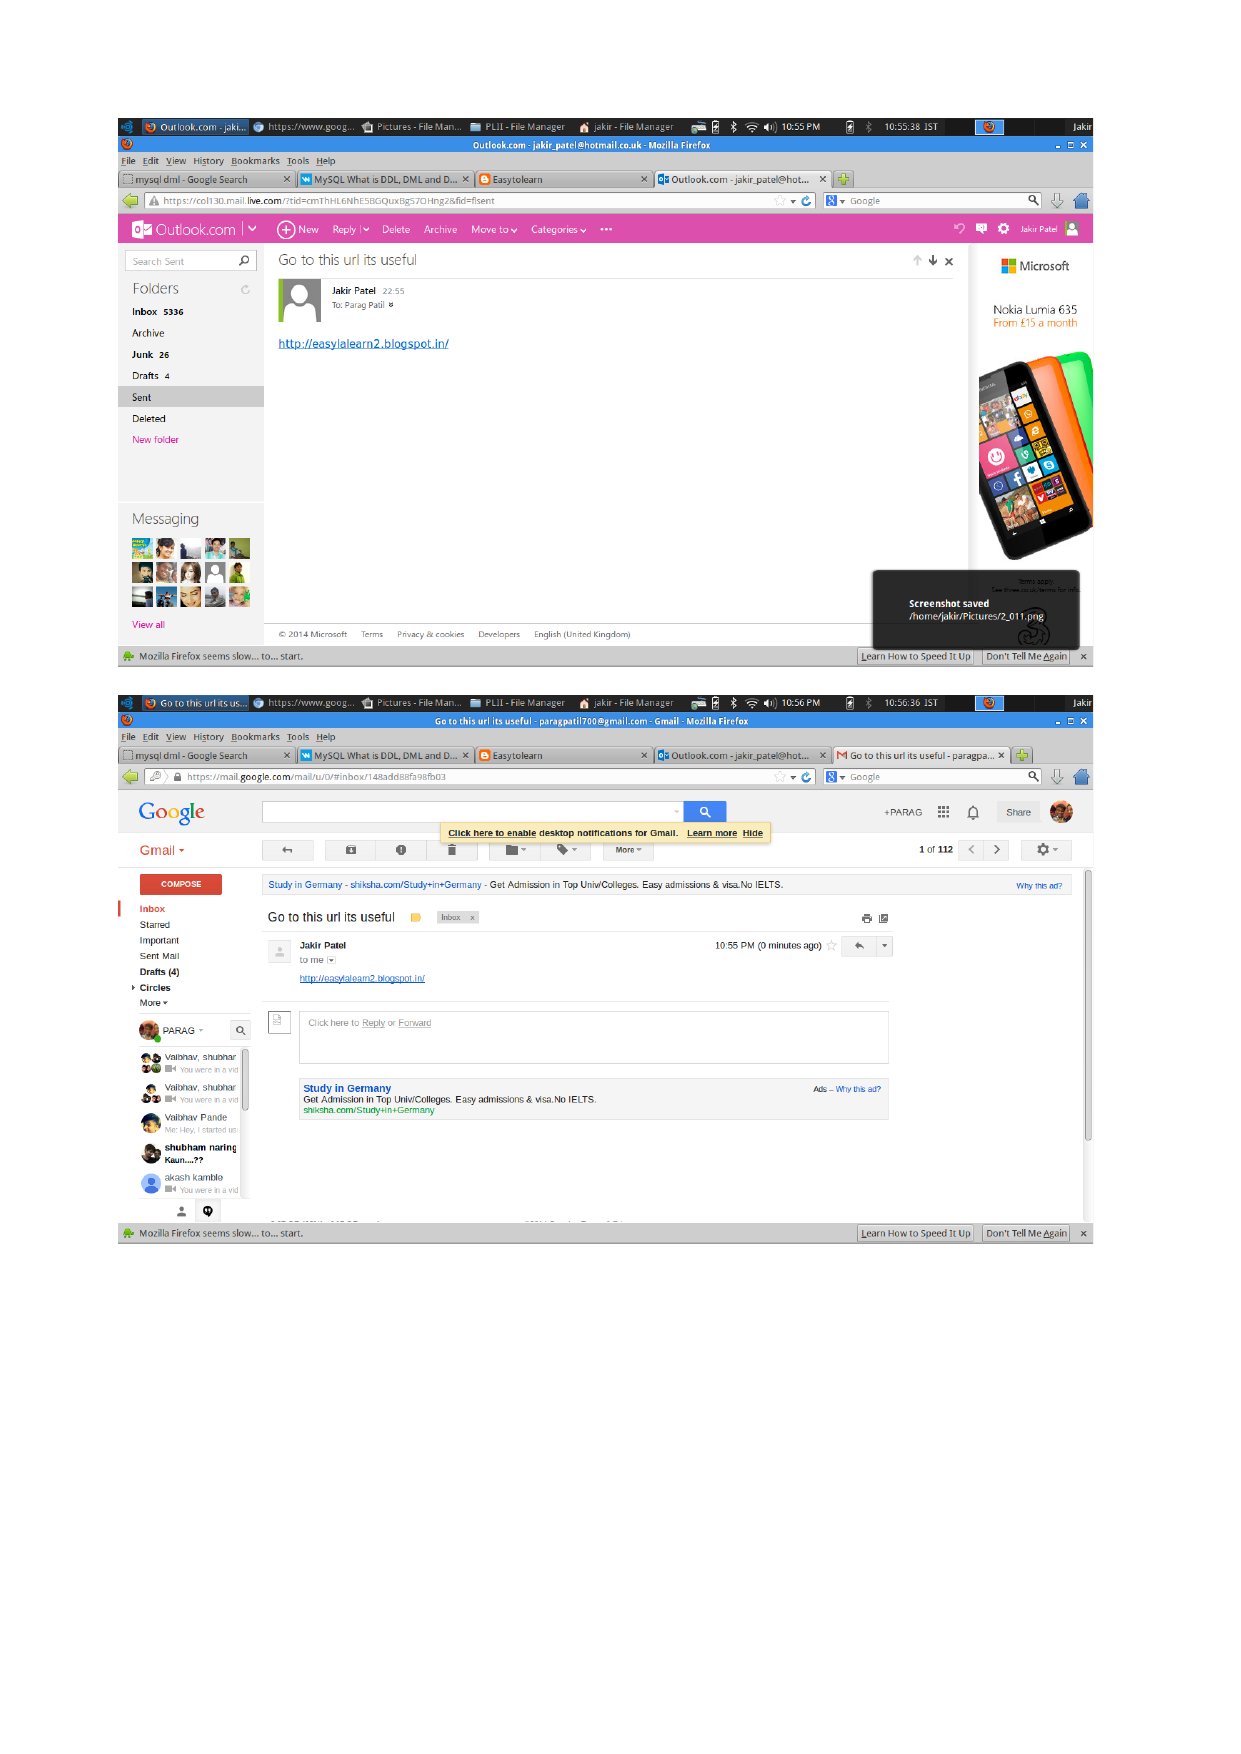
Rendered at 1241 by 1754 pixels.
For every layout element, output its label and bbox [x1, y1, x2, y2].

picture [118, 118, 1094, 667]
picture [118, 695, 1094, 1244]
